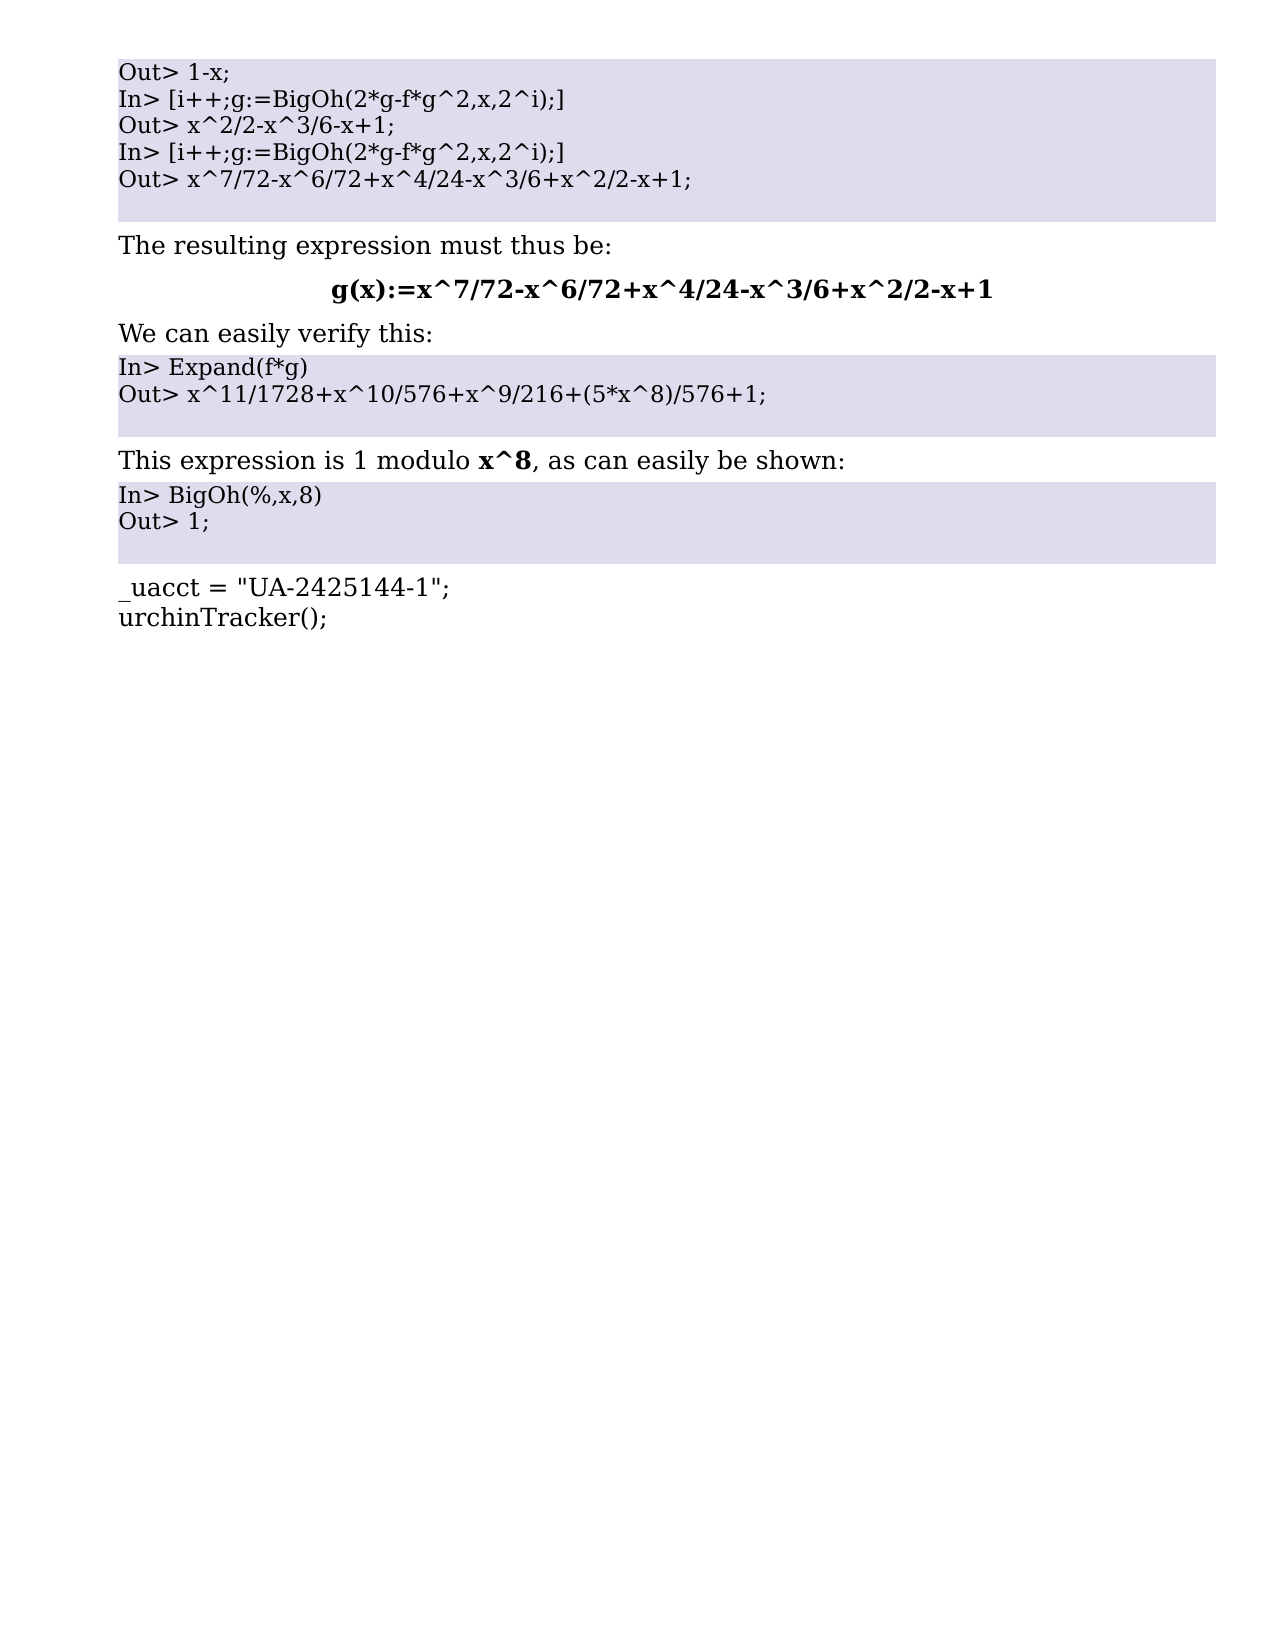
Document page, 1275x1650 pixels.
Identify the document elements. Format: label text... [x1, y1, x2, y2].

text This expression is 1 modulo x^8, as can easily be shown: [118, 446, 1216, 476]
text _uacct = "UA-2425144-1"; urchinTracker(); [118, 573, 1216, 632]
table_header In> Expand(f*g) Out> x^11/1728+x^10/576+x^9/216+(5*x^8)/576+1; [118, 355, 1216, 437]
table_header Out> 1-x; In> [i++;g:=BigOh(2*g-f*g^2,x,2^i);] Out> x^2/2-x^3/6-x+1; In> [i++;g:=BigOh(2*g-f*g^2,x,2^i);] Out> x^7/72-x^6/72+x^4/24-x^3/6+x^2/2-x+1; [118, 59, 1216, 222]
text We can easily verify this: [118, 319, 1216, 348]
table_header In> BigOh(%,x,8) Out> 1; [118, 482, 1216, 564]
text The resulting expression must thus be: [118, 231, 1216, 260]
text g(x):=x^7/72-x^6/72+x^4/24-x^3/6+x^2/2-x+1 [118, 275, 1216, 304]
